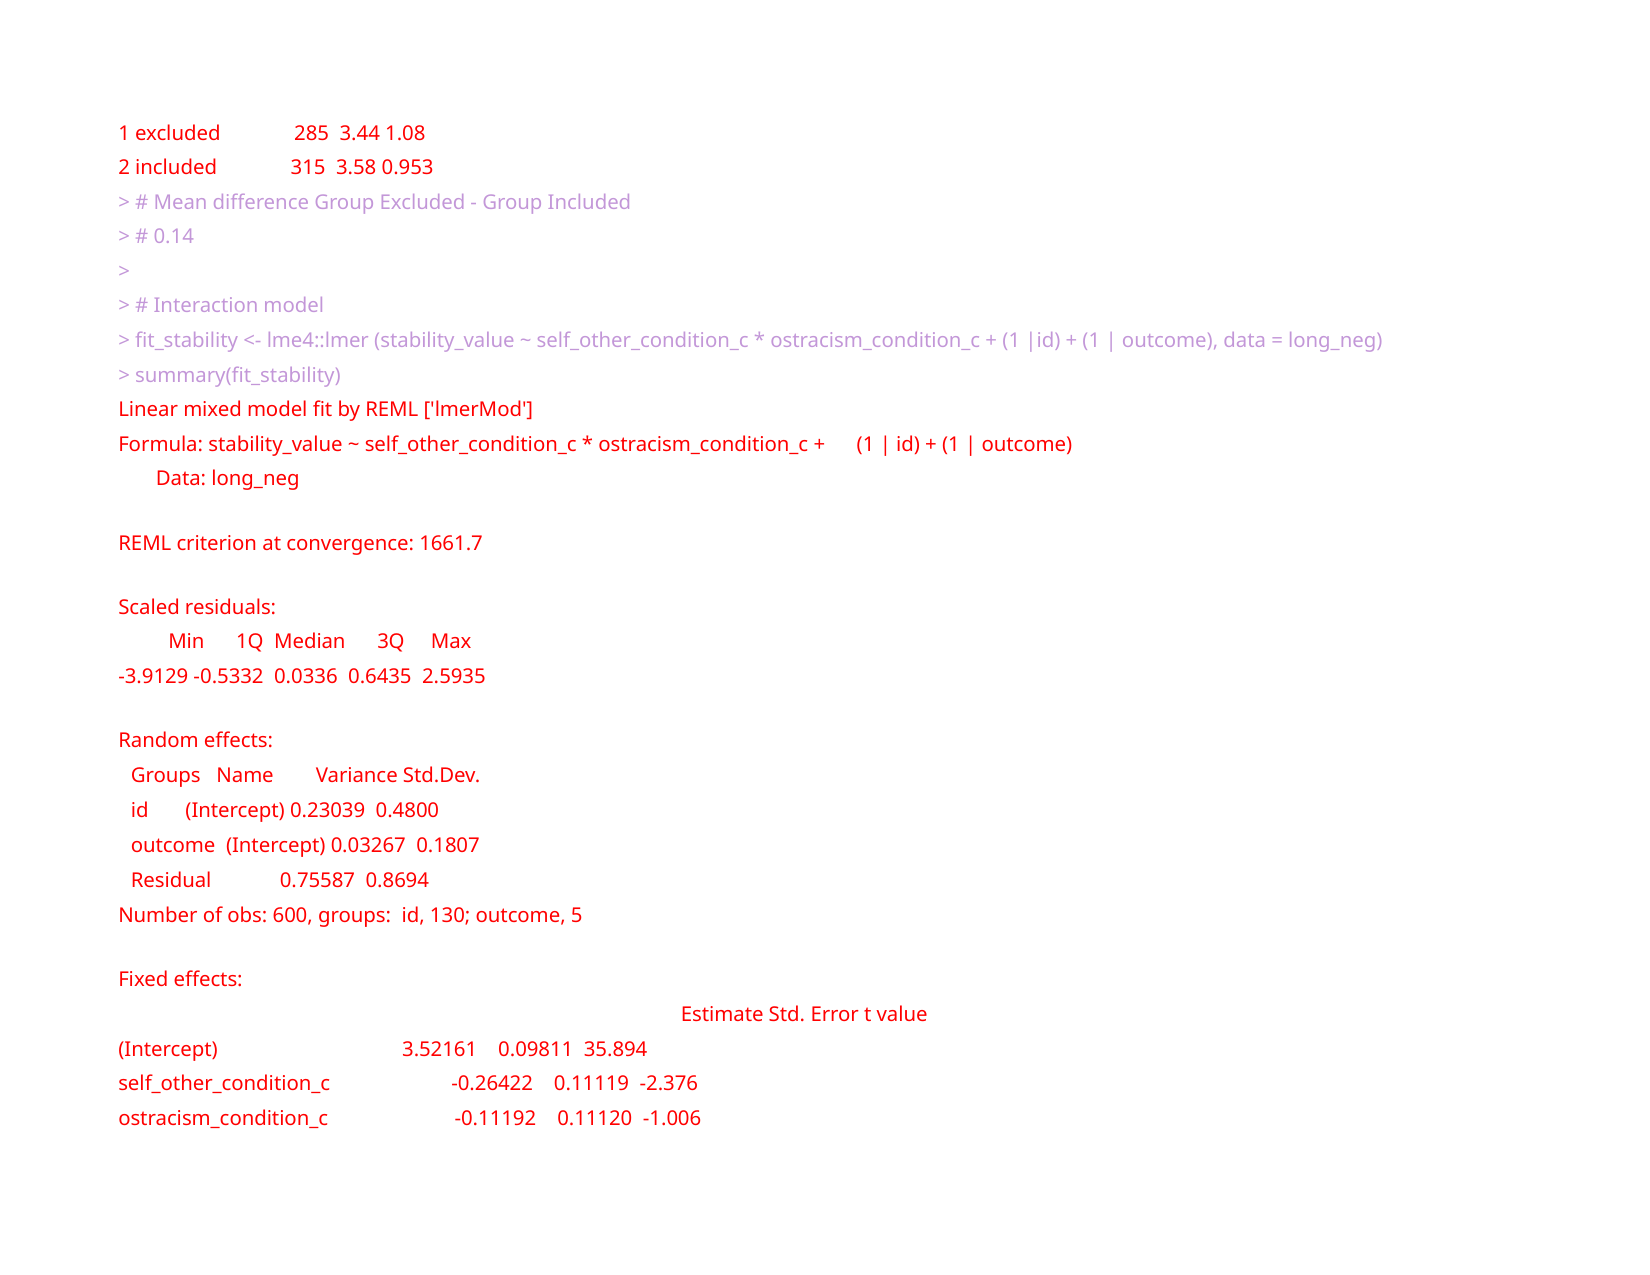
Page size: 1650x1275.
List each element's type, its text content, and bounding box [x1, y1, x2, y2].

text > summary(fit_stability) [118, 360, 1532, 388]
text ostracism_condition_c -0.11192 0.11120 -1.006 [118, 1103, 1532, 1131]
text 2 included 315 3.58 0.953 [118, 153, 1532, 180]
text Min 1Q Median 3Q Max [118, 627, 1532, 655]
text Fixed effects: [118, 965, 1532, 992]
text self_other_condition_c -0.26422 0.11119 -2.376 [118, 1069, 1532, 1097]
text Formula: stability_value ~ self_other_condition_c * ostracism_condition_c + (1 | id) + (1 | outcome) [118, 429, 1532, 457]
text Data: long_neg [118, 464, 1532, 492]
text Groups Name Variance Std.Dev. [118, 761, 1532, 789]
text Residual 0.75587 0.8694 [118, 866, 1532, 894]
text Estimate Std. Error t value [118, 999, 1532, 1027]
text id (Intercept) 0.23039 0.4800 [118, 796, 1532, 824]
text > # 0.14 [118, 222, 1532, 249]
text REML criterion at convergence: 1661.7 [118, 528, 1532, 556]
text Number of obs: 600, groups: id, 130; outcome, 5 [118, 901, 1532, 928]
text Linear mixed model fit by REML ['lmerMod'] [118, 395, 1532, 422]
text Scaled residuals: [118, 592, 1532, 620]
text outcome (Intercept) 0.03267 0.1807 [118, 831, 1532, 859]
text Random effects: [118, 726, 1532, 754]
text > # Mean difference Group Excluded - Group Included [118, 187, 1532, 215]
text > [118, 256, 1532, 284]
text 1 excluded 285 3.44 1.08 [118, 118, 1532, 146]
text > # Interaction model [118, 291, 1532, 319]
text (Intercept) 3.52161 0.09811 35.894 [118, 1034, 1532, 1062]
text > fit_stability <- lme4::lmer (stability_value ~ self_other_condition_c * ostracism_condition_c + (1 |id) + (1 | outcome), data = long_neg) [118, 326, 1532, 353]
text -3.9129 -0.5332 0.0336 0.6435 2.5935 [118, 662, 1532, 690]
